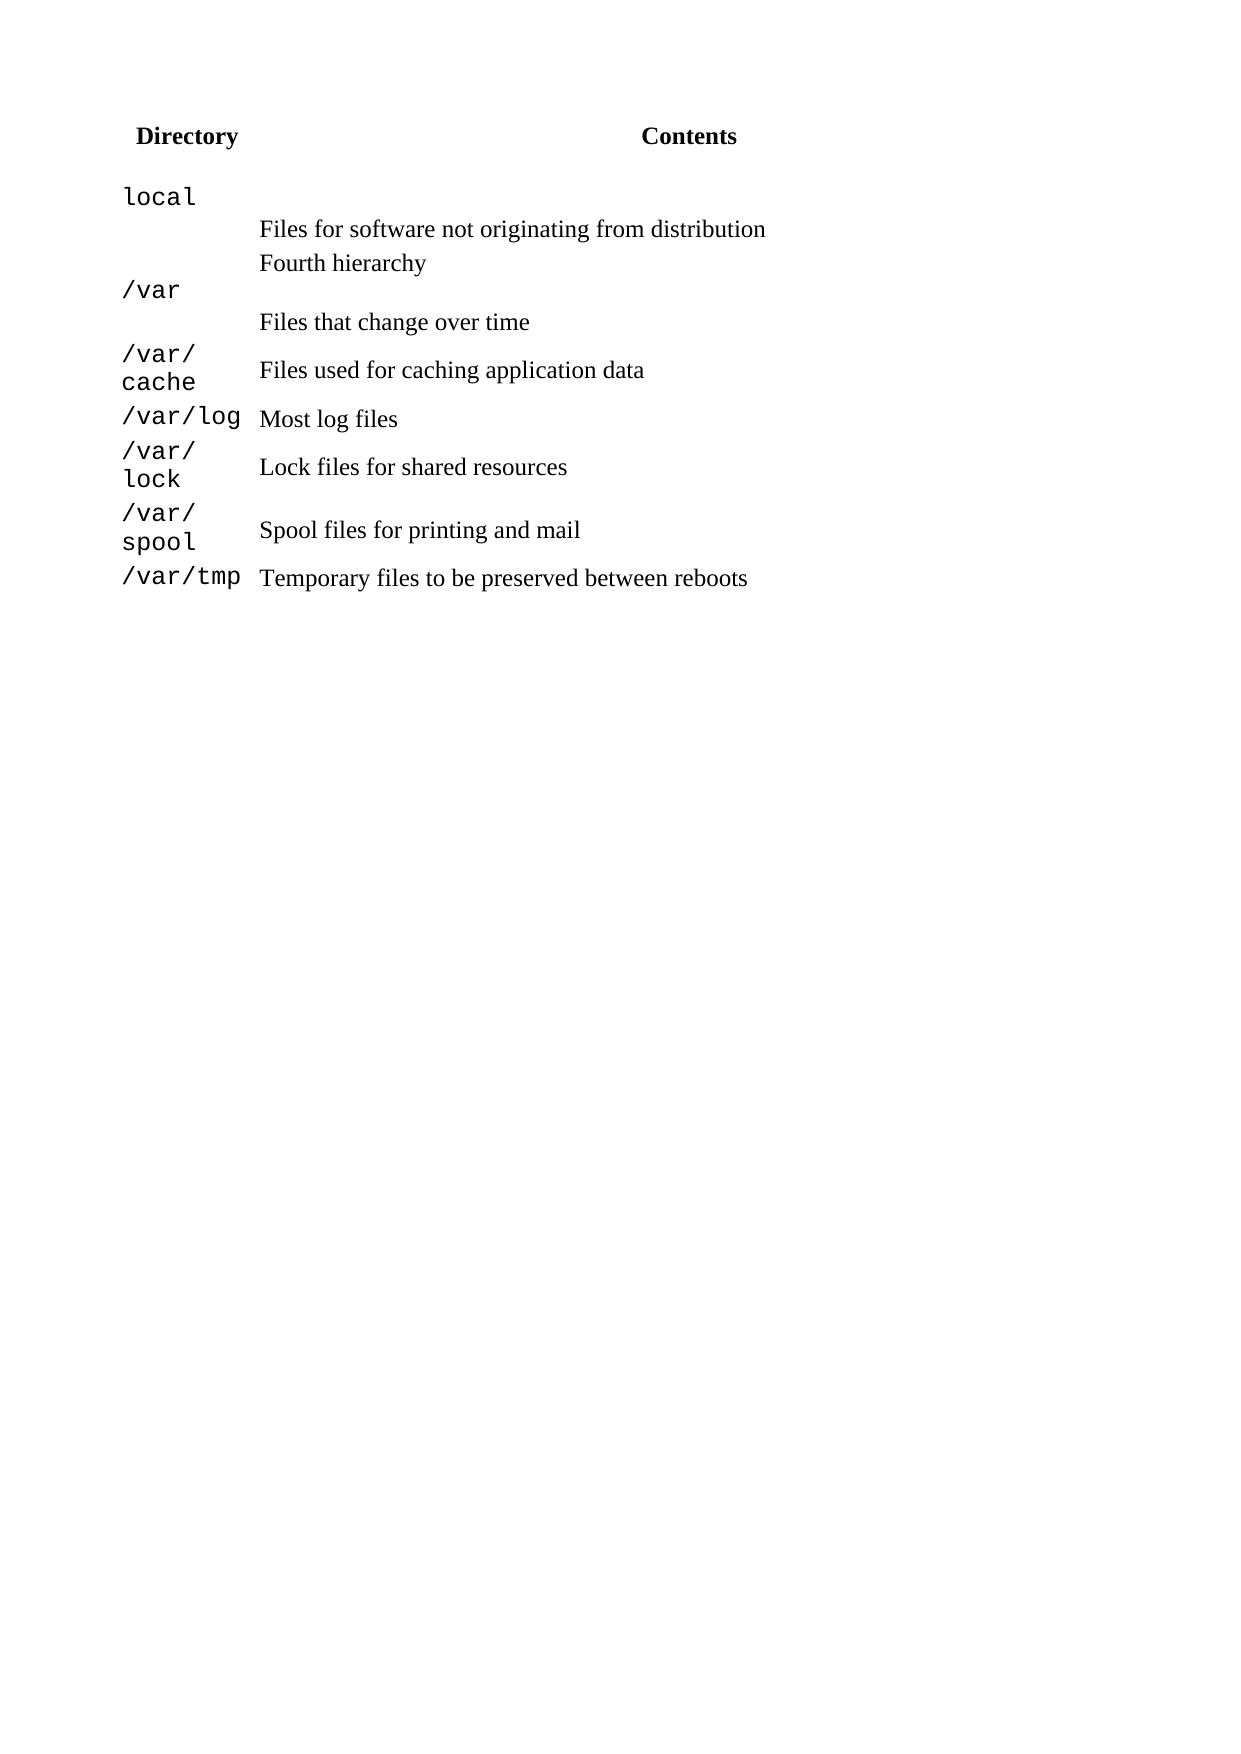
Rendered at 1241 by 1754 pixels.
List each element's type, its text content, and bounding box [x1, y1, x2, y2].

table_cell Fourth hierarchy Files that change over time [256, 246, 1122, 338]
table_cell /var/tmp [118, 560, 256, 595]
table_cell Spool files for printing and mail [256, 498, 1122, 560]
table_cell Lock files for shared resources [256, 435, 1122, 498]
table_cell /var [118, 246, 256, 338]
table_cell Files for software not originating from distribution [256, 153, 1122, 246]
table_cell /var/cache [118, 338, 256, 401]
table_header Contents [256, 118, 1122, 153]
table_cell Files used for caching application data [256, 338, 1122, 401]
table_cell /var/spool [118, 498, 256, 560]
table_header Directory [118, 118, 256, 153]
table_cell Temporary files to be preserved between reboots [256, 560, 1122, 595]
table_cell local [118, 153, 256, 246]
table_cell /var/lock [118, 435, 256, 498]
table_cell /var/log [118, 401, 256, 435]
table_cell Most log files [256, 401, 1122, 435]
